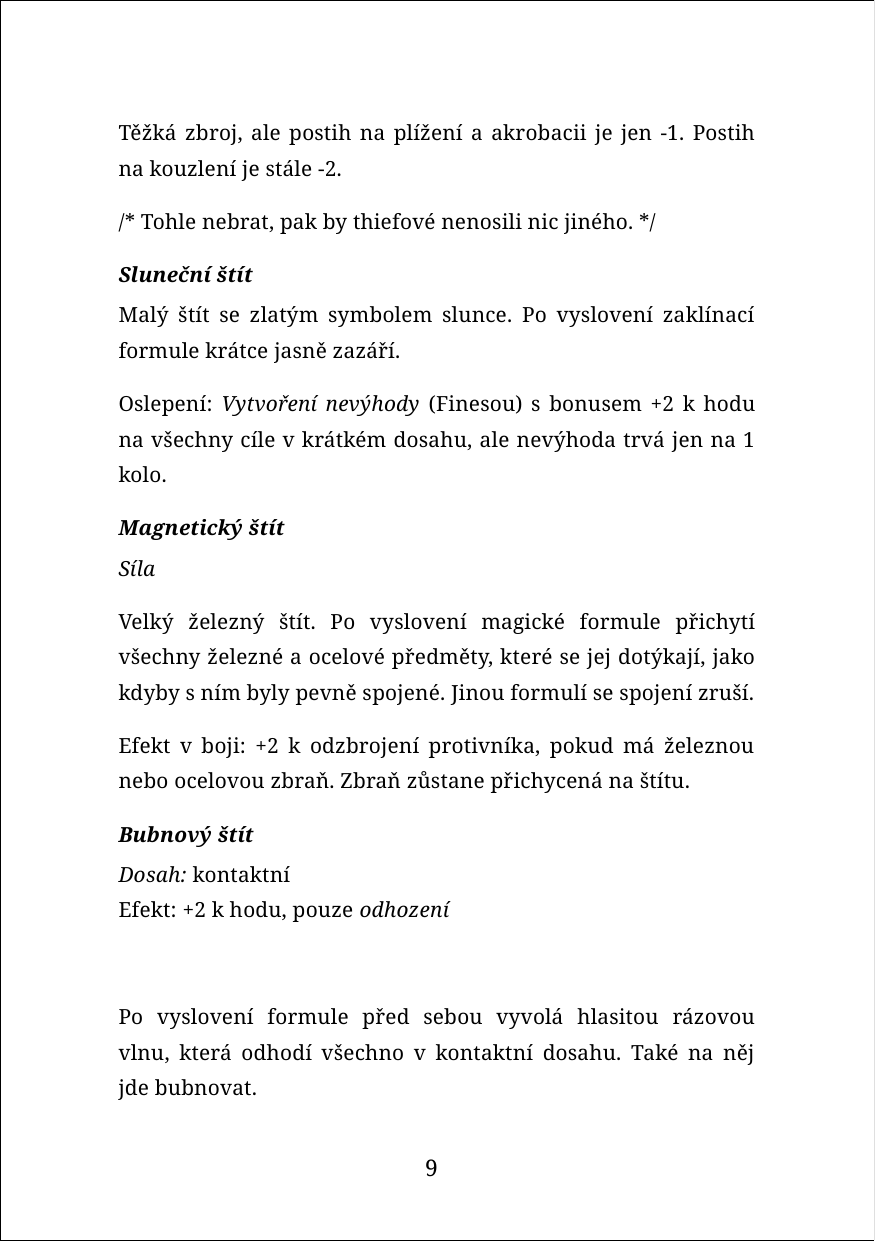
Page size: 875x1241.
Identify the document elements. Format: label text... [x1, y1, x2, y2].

text Malý štít se zlatým symbolem slunce. Po vyslovení zaklínací formule krátce jasně zazáří. [118, 300, 756, 364]
text Síla [118, 554, 756, 582]
text Těžká zbroj, ale postih na plížení a akrobacii je jen -1. Postih na kouzlení je stále -2. [118, 118, 756, 182]
subtitle Magnetický štít [118, 513, 756, 542]
text Velký železný štít. Po vyslovení magické formule přichytí všechny železné a ocelové předměty, které se jej dotýkají, jako kdyby s ním byly pevně spojené. Jinou formulí se spojení zruší. [118, 607, 756, 706]
subtitle Bubnový štít [118, 820, 756, 848]
text Oslepení: Vytvoření nevýhody (Finesou) s bonusem +2 k hodu na všechny cíle v krátkém dosahu, ale nevýhoda trvá jen na 1 kolo. [118, 389, 756, 489]
text Efekt v boji: +2 k odzbrojení protivníka, pokud má železnou nebo ocelovou zbraň. Zbraň zůstane přichycená na štítu. [118, 731, 756, 795]
text Dosah: kontaktní Efekt: +2 k hodu, pouze odhození [118, 860, 756, 924]
subtitle Sluneční štít [118, 260, 756, 289]
text Po vyslovení formule před sebou vyvolá hlasitou rázovou vlnu, která odhodí všechno v kontaktní dosahu. Také na něj jde bubnovat. [118, 1002, 756, 1102]
text /* Tohle nebrat, pak by thiefové nenosili nic jiného. */ [118, 207, 756, 235]
